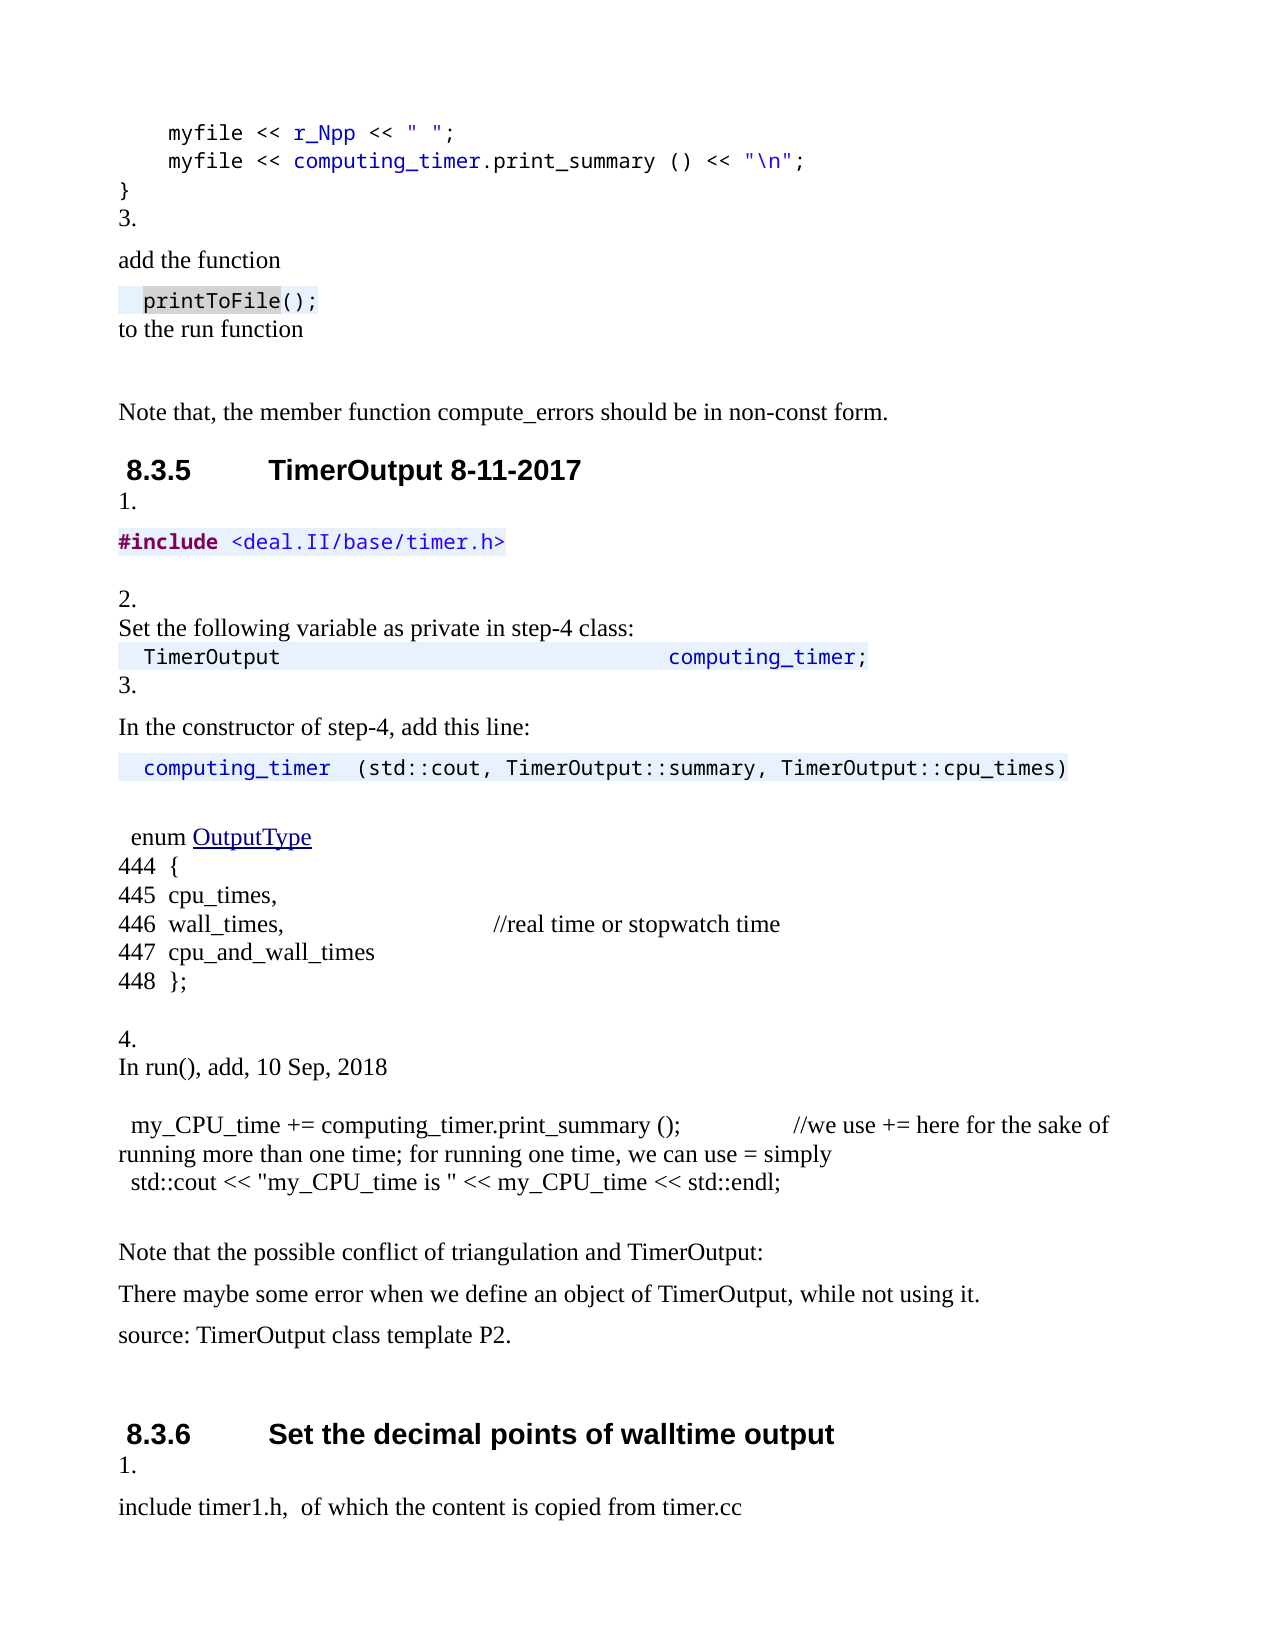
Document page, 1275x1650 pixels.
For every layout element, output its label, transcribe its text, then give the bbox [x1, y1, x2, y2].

text TimerOutput computing_timer; [118, 642, 1157, 670]
text There maybe some error when we define an object of TimerOutput, while not using it. [118, 1279, 1157, 1307]
text 3. [118, 203, 1157, 232]
text to the run function [118, 314, 1157, 343]
text std::cout << "my_CPU_time is " << my_CPU_time << std::endl; [118, 1167, 1157, 1196]
text 448 }; [118, 966, 1157, 995]
text 445 cpu_times, [118, 880, 1157, 909]
text myfile << r_Npp << " "; [118, 118, 1157, 147]
text computing_timer (std::cout, TimerOutput::summary, TimerOutput::cpu_times) [118, 753, 1157, 781]
text 3. [118, 670, 1157, 699]
subtitle TimerOutput 8-11-2017 [118, 453, 1157, 486]
text my_CPU_time += computing_timer.print_summary (); //we use += here for the sake of running more than one time; for running one time, we can use = simply [118, 1110, 1157, 1167]
text printToFile(); [118, 286, 1157, 314]
text In the constructor of step-4, add this line: [118, 712, 1157, 740]
text In run(), add, 10 Sep, 2018 [118, 1052, 1157, 1081]
text 447 cpu_and_wall_times [118, 937, 1157, 966]
text #include <deal.II/base/timer.h> [118, 527, 1157, 556]
text myfile << computing_timer.print_summary () << "\n"; [118, 147, 1157, 175]
text 1. [118, 486, 1157, 515]
text source: TimerOutput class template P2. [118, 1320, 1157, 1349]
text 444 { [118, 851, 1157, 880]
text Note that, the member function compute_errors should be in non-const form. [118, 397, 1157, 426]
text enum OutputType [118, 822, 1157, 851]
text } [118, 175, 1157, 203]
text 4. [118, 1024, 1157, 1052]
text 446 wall_times, //real time or stopwatch time [118, 909, 1157, 937]
text 1. [118, 1451, 1157, 1479]
text add the function [118, 245, 1157, 273]
text Set the following variable as private in step-4 class: [118, 613, 1157, 642]
subtitle Set the decimal points of walltime output [118, 1417, 1157, 1451]
text 2. [118, 584, 1157, 613]
text Note that the possible conflict of triangulation and TimerOutput: [118, 1237, 1157, 1266]
text include timer1.h, of which the content is copied from timer.cc [118, 1492, 1157, 1521]
